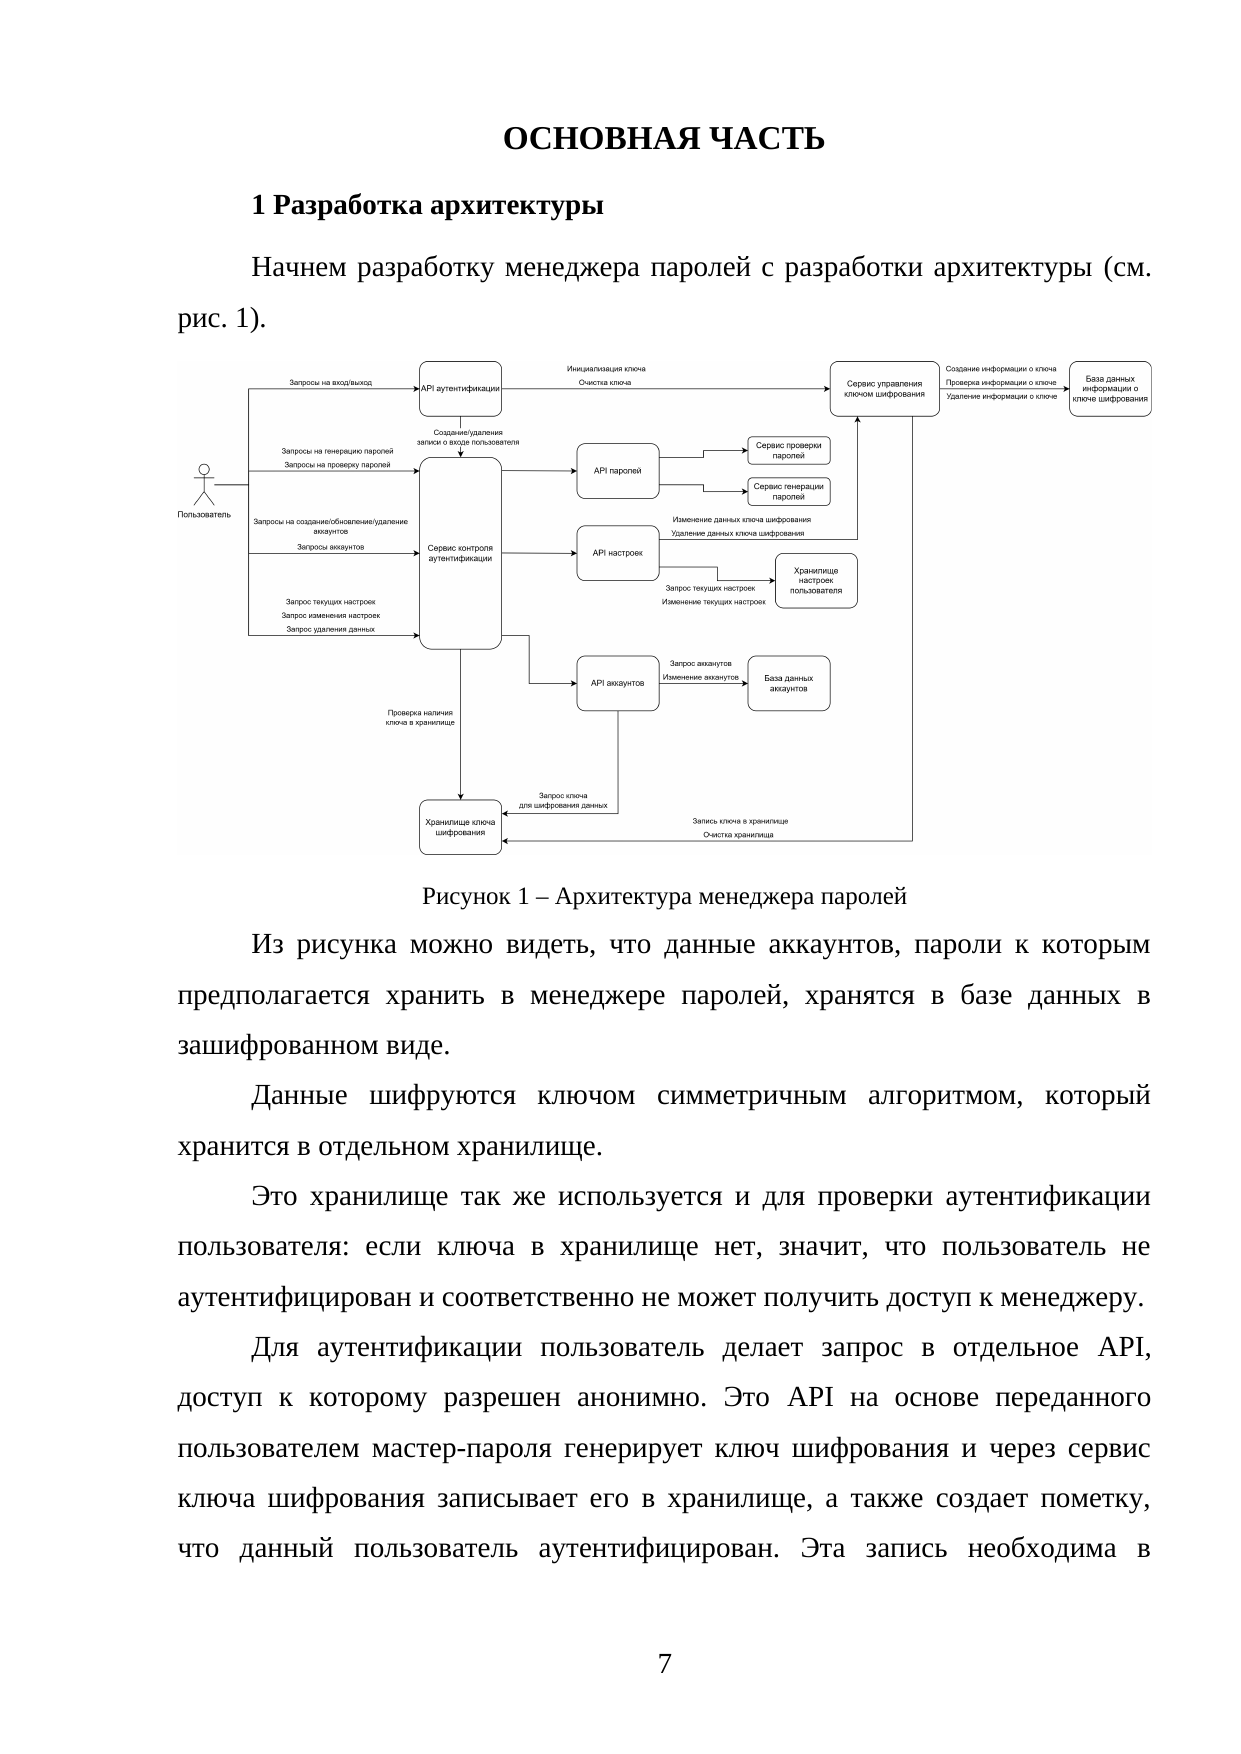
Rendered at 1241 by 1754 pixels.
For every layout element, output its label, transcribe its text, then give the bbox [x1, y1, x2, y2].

subtitle ОСНОВНАЯ ЧАСТЬ [177, 118, 1152, 156]
text Для аутентификации пользователь делает запрос в отдельное API, доступ к которому разрешен анонимно. Это API на основе переданного пользователем мастер-пароля генерирует ключ шифрования и через сервис ключа шифрования записывает его в хранилище, а также создает пометку, что данный пользователь аутентифицирован. Эта запись необходима в [177, 1329, 1152, 1564]
text Это хранилище так же используется и для проверки аутентификации пользователя: если ключа в хранилище нет, значит, что пользователь не аутентифицирован и соответственно не может получить доступ к менеджеру. [177, 1178, 1152, 1312]
picture [177, 361, 1152, 855]
text Начнем разработку менеджера паролей с разработки архитектуры (см. рис. 1). [177, 249, 1152, 333]
text Из рисунка можно видеть, что данные аккаунтов, пароли к которым предполагается хранить в менеджере паролей, хранятся в базе данных в зашифрованном виде. [177, 927, 1152, 1061]
subtitle Разработка архитектуры [177, 187, 1152, 221]
text Данные шифруются ключом симметричным алгоритмом, который хранится в отдельном хранилище. [177, 1077, 1152, 1161]
text Рисунок 1 – Архитектура менеджера паролей [177, 855, 1152, 910]
